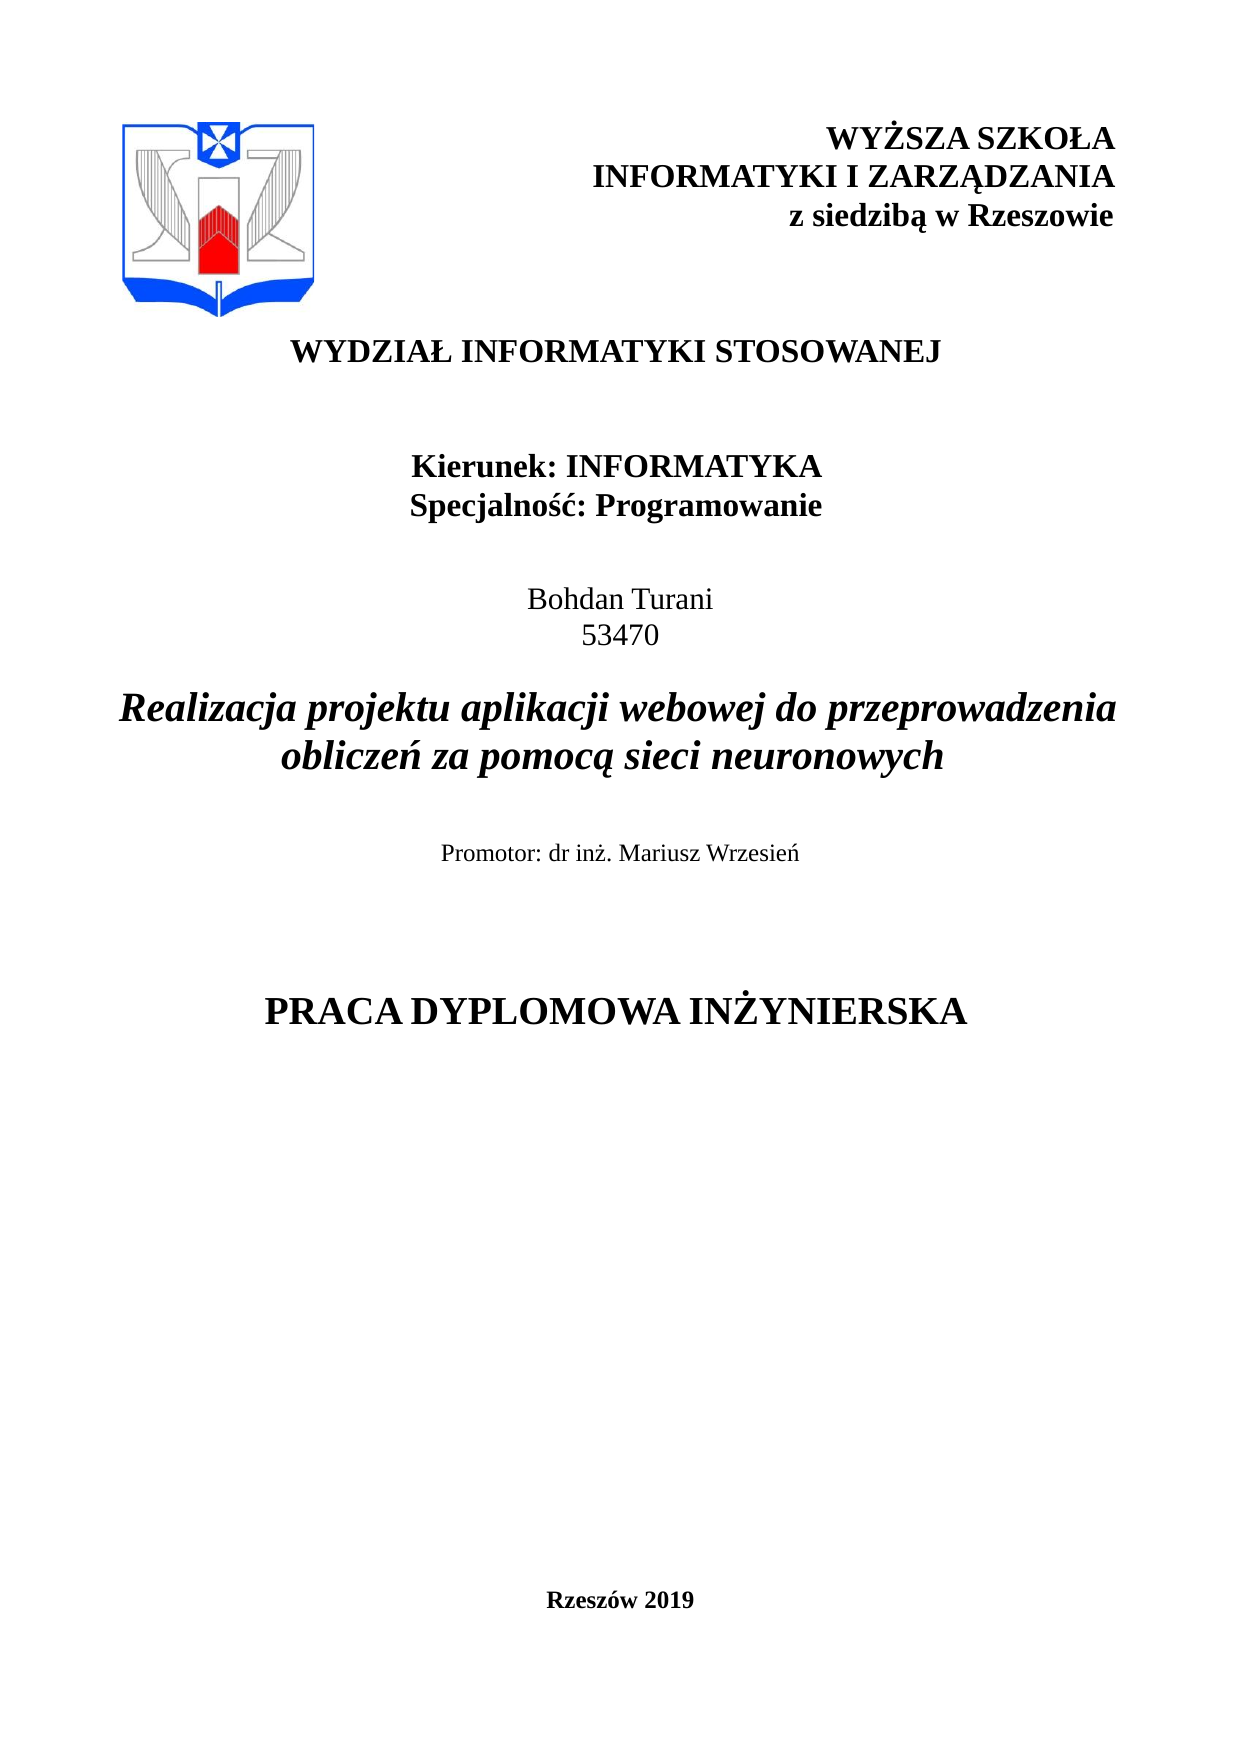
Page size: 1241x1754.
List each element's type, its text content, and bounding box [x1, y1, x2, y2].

text Kierunek: INFORMATYKA [118, 446, 1122, 485]
text WYDZIAŁ INFORMATYKI STOSOWANEJ [118, 331, 1122, 370]
text z siedzibą w Rzeszowie [315, 195, 1122, 233]
text WYŻSZA SZKOŁA [118, 118, 1122, 156]
text Bohdan Turani [118, 581, 1122, 617]
text Promotor: dr inż. Mariusz Wrzesień [118, 838, 1122, 867]
text Rzeszów 2019 [118, 1584, 1122, 1614]
text Specjalność: Programowanie [118, 485, 1122, 523]
text Realizacja projektu aplikacji webowej do przeprowadzenia obliczeń za pomocą sieci neuronowych [118, 682, 1122, 778]
text PRACA DYPLOMOWA INŻYNIERSKA [118, 987, 1122, 1033]
text INFORMATYKI I ZARZĄDZANIA [315, 156, 1122, 195]
text 53470 [118, 617, 1122, 652]
picture [122, 122, 315, 317]
